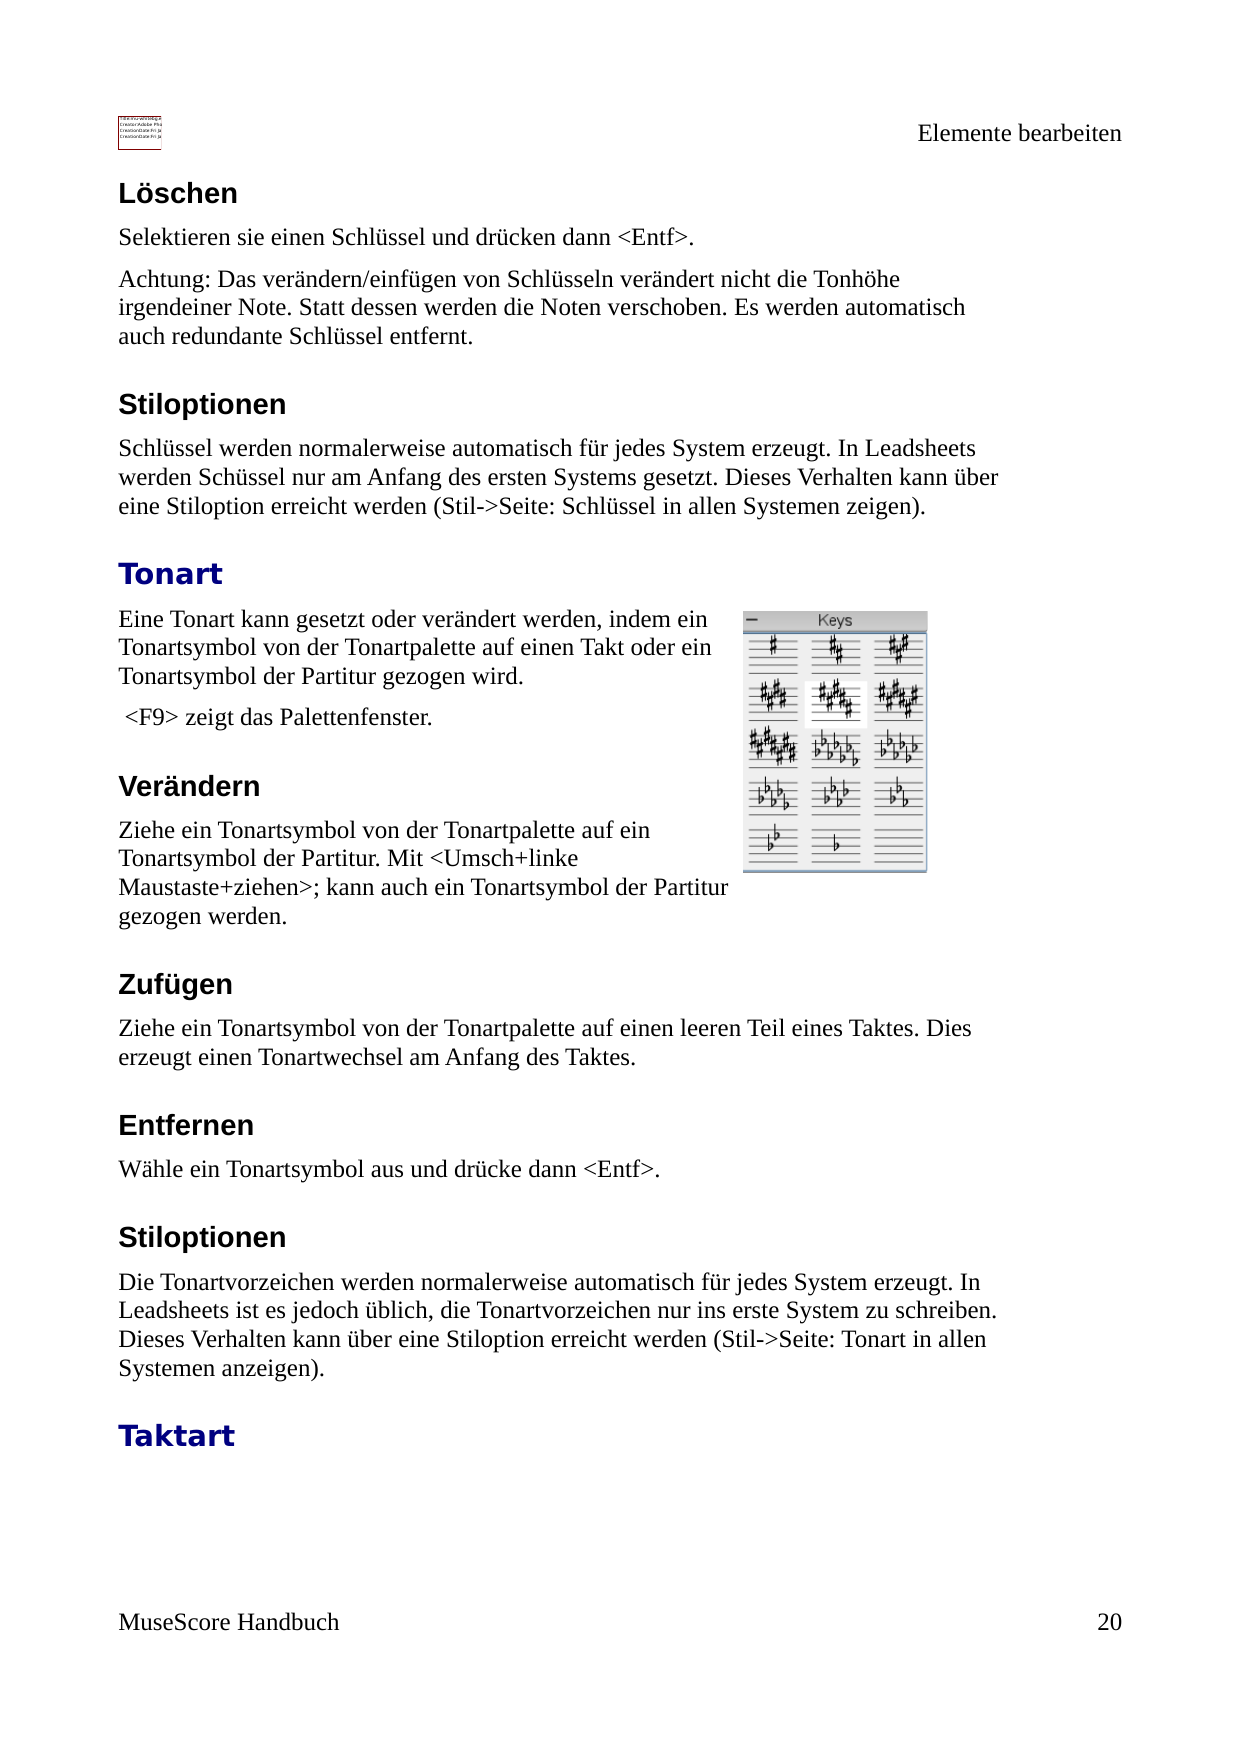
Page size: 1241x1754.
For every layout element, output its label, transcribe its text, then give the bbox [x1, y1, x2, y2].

subtitle Löschen [118, 176, 1122, 210]
picture [743, 611, 928, 873]
subtitle Taktart [118, 1419, 1122, 1453]
text Eine Tonart kann gesetzt oder verändert werden, indem ein Tonartsymbol von der Tonartpalette auf einen Takt oder ein Tonartsymbol der Partitur gezogen wird. [118, 604, 1004, 690]
subtitle Entfernen [118, 1108, 1122, 1142]
subtitle Verändern [118, 769, 743, 802]
subtitle Tonart [118, 557, 1122, 591]
text <F9> zeigt das Palettenfenster. [118, 702, 743, 731]
text Achtung: Das verändern/einfügen von Schlüsseln verändert nicht die Tonhöhe irgendeiner Note. Statt dessen werden die Noten verschoben. Es werden automatisch auch redundante Schlüssel entfernt. [118, 264, 1004, 350]
text [928, 702, 1004, 731]
subtitle [928, 769, 1122, 802]
subtitle Stiloptionen [118, 387, 1122, 421]
subtitle Stiloptionen [118, 1221, 1122, 1254]
text Wähle ein Tonartsymbol aus und drücke dann <Entf>. [118, 1154, 1004, 1183]
text Ziehe ein Tonartsymbol von der Tonartpalette auf ein Tonartsymbol der Partitur. Mit <Umsch+linke Maustaste+ziehen>; kann auch ein Tonartsymbol der Partitur gezogen werden. [118, 815, 1004, 930]
text Selektieren sie einen Schlüssel und drücken dann <Entf>. [118, 222, 1004, 251]
subtitle Zufügen [118, 967, 1122, 1001]
text Die Tonartvorzeichen werden normalerweise automatisch für jedes System erzeugt. In Leadsheets ist es jedoch üblich, die Tonartvorzeichen nur ins erste System zu schreiben. Dieses Verhalten kann über eine Stiloption erreicht werden (Stil->Seite: Tonart in allen Systemen anzeigen). [118, 1267, 1004, 1382]
text Ziehe ein Tonartsymbol von der Tonartpalette auf einen leeren Teil eines Taktes. Dies erzeugt einen Tonartwechsel am Anfang des Taktes. [118, 1013, 1004, 1071]
text Schlüssel werden normalerweise automatisch für jedes System erzeugt. In Leadsheets werden Schüssel nur am Anfang des ersten Systems gesetzt. Dieses Verhalten kann über eine Stiloption erreicht werden (Stil->Seite: Schlüssel in allen Systemen zeigen). [118, 433, 1004, 520]
